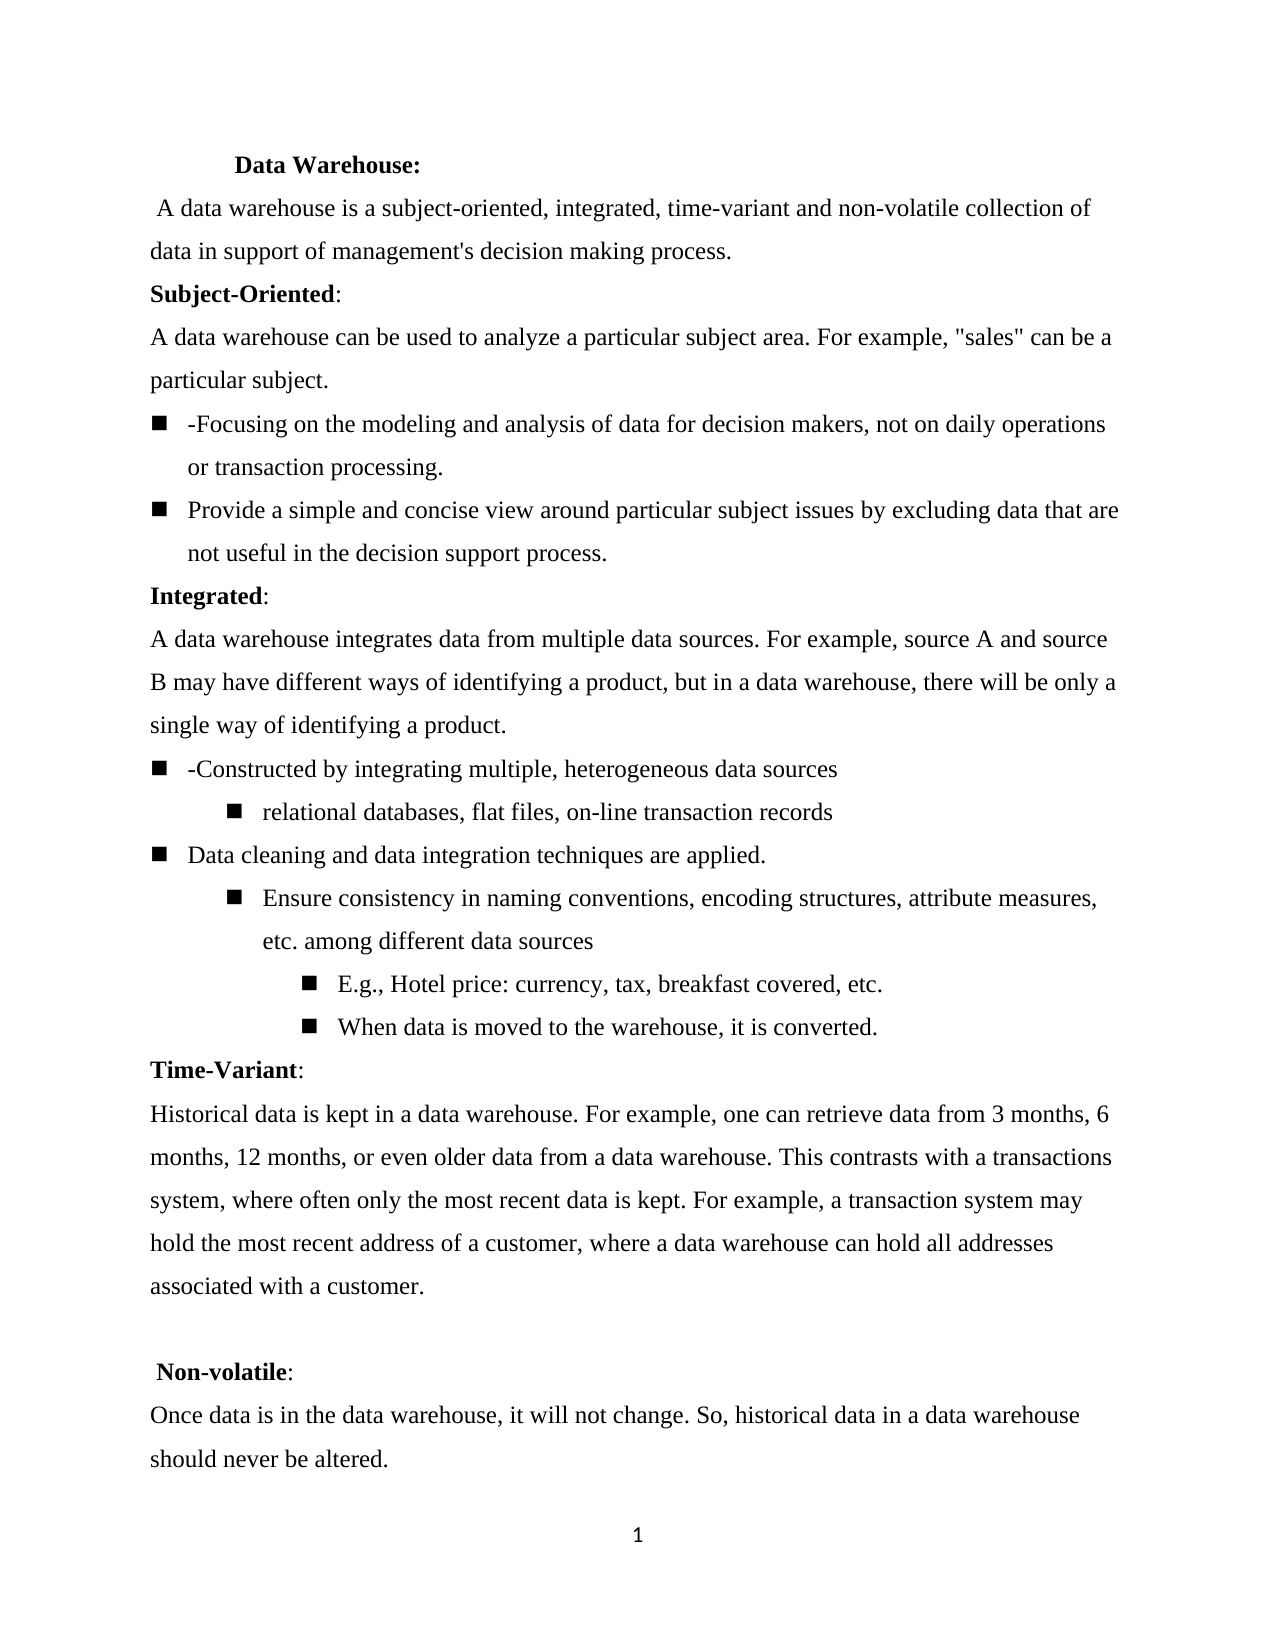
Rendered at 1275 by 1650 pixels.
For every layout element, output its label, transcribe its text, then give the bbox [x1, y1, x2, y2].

text Data Warehouse: [187, 150, 1125, 179]
list E.g., Hotel price: currency, tax, breakfast covered, etc. [300, 969, 1125, 998]
list -Focusing on the modeling and analysis of data for decision makers, not on daily operations or transaction processing. [150, 409, 1125, 481]
text Time-Variant: [150, 1056, 1125, 1084]
list Ensure consistency in naming conventions, encoding structures, attribute measures, etc. among different data sources [225, 883, 1125, 955]
text Non-volatile: [150, 1357, 1125, 1386]
list When data is moved to the warehouse, it is converted. [300, 1012, 1125, 1041]
text A data warehouse can be used to analyze a particular subject area. For example, "sales" can be a particular subject. [150, 322, 1125, 394]
text Subject-Oriented: [150, 279, 1125, 308]
list Provide a simple and concise view around particular subject issues by excluding data that are not useful in the decision support process. [150, 495, 1125, 567]
text Historical data is kept in a data warehouse. For example, one can retrieve data from 3 months, 6 months, 12 months, or even older data from a data warehouse. This contrasts with a transactions system, where often only the most recent data is kept. For example, a transaction system may hold the most recent address of a customer, where a data warehouse can hold all addresses associated with a customer. [150, 1099, 1125, 1300]
text Once data is in the data warehouse, it will not change. So, historical data in a data warehouse should never be altered. [150, 1401, 1125, 1472]
text Integrated: [150, 581, 1125, 610]
list Data cleaning and data integration techniques are applied. [150, 840, 1125, 869]
text A data warehouse integrates data from multiple data sources. For example, source A and source B may have different ways of identifying a product, but in a data warehouse, there will be only a single way of identifying a product. [150, 624, 1125, 739]
list relational databases, flat files, on-line transaction records [225, 797, 1125, 826]
text A data warehouse is a subject-oriented, integrated, time-variant and non-volatile collection of data in support of management's decision making process. [150, 193, 1125, 265]
list -Constructed by integrating multiple, heterogeneous data sources [150, 754, 1125, 782]
